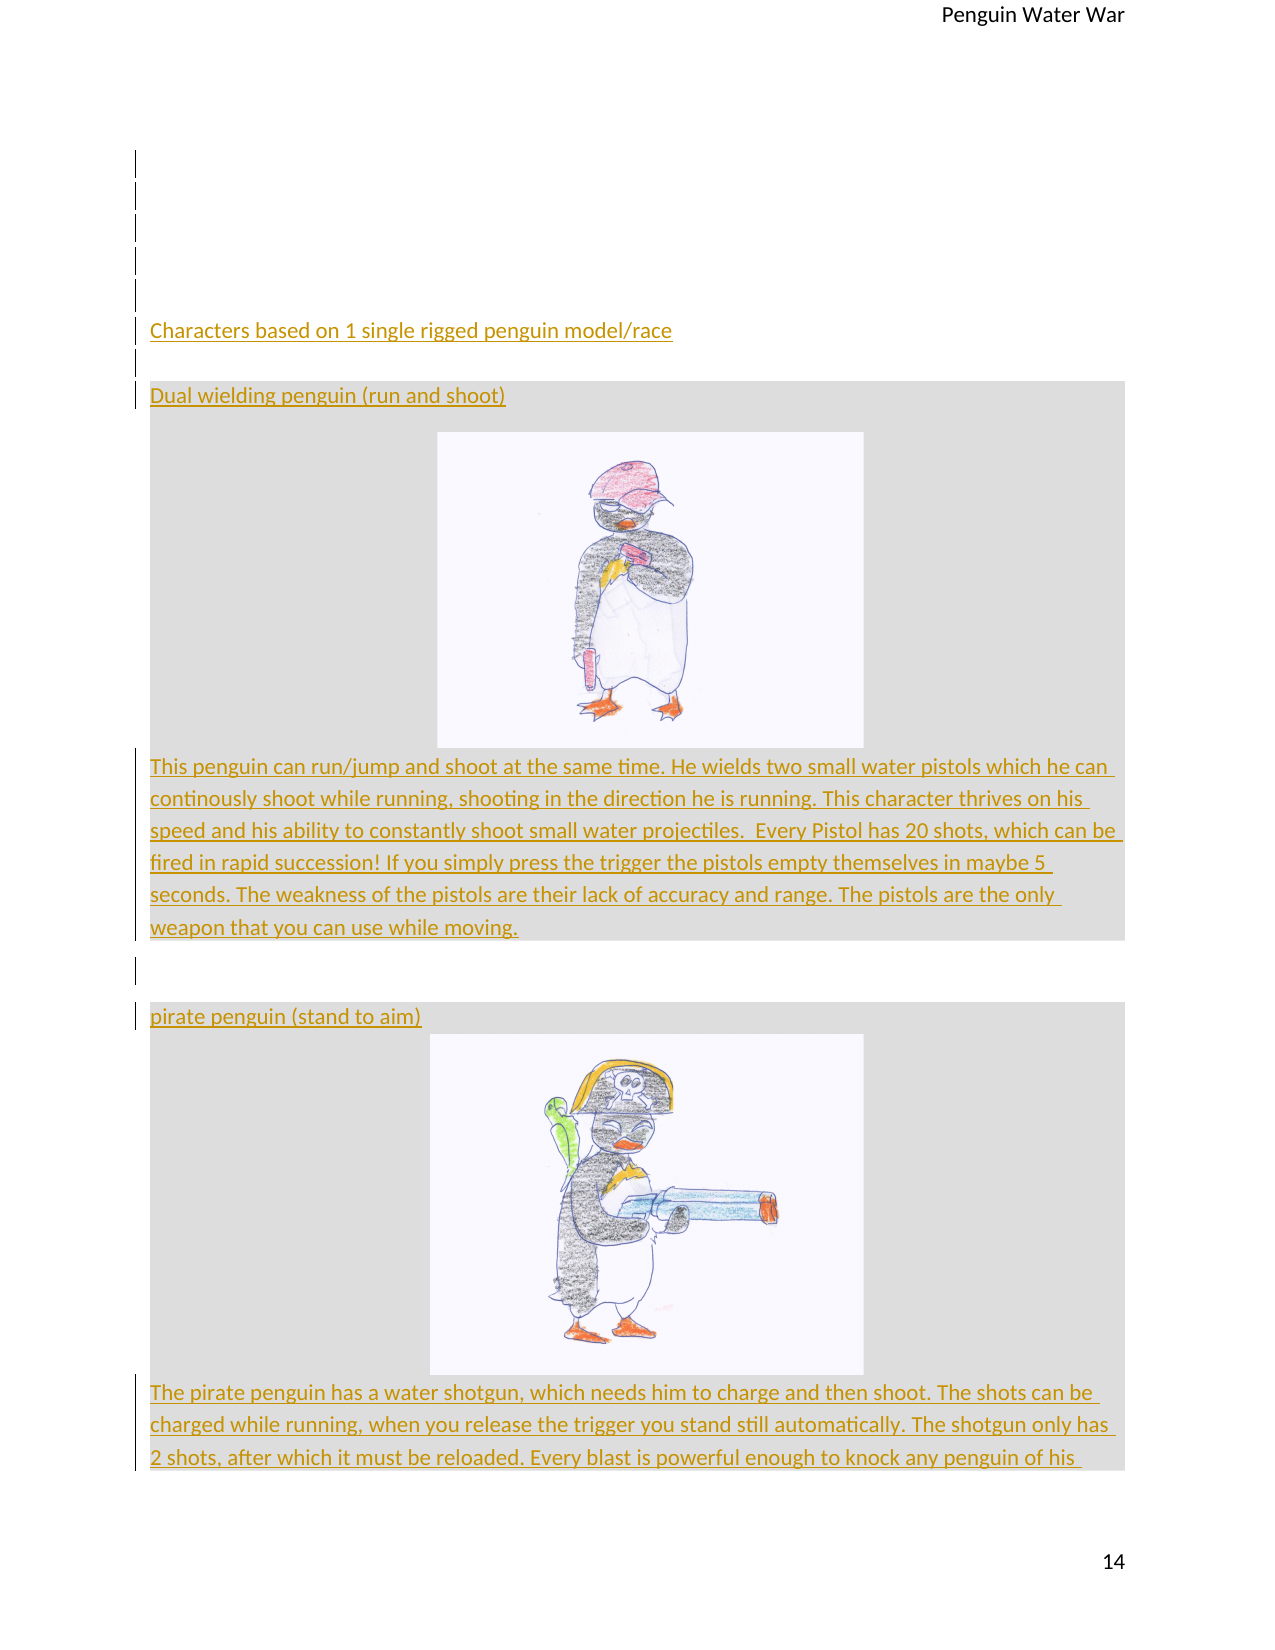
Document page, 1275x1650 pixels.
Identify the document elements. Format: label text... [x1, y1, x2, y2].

text pirate penguin (stand to aim) [150, 1002, 1125, 1030]
picture [437, 432, 864, 748]
text The pirate penguin has a water shotgun, which needs him to charge and then shoot. The shots can be charged while running, when you release the trigger you stand still automatically. The shotgun only has 2 shots, after which it must be reloaded. Every blast is powerful enough to knock any penguin of his [150, 1047, 1125, 1471]
text Characters based on 1 single rigged penguin model/race [150, 279, 1125, 312]
text This penguin can run/jump and shoot at the same time. He wields two small water pistols which he can continously shoot while running, shooting in the direction he is running. This character thrives on his speed and his ability to constantly shoot small water projectiles. Every Pistol has 20 shots, which can be fired in rapid succession! If you simply press the trigger the pistols empty themselves in maybe 5 seconds. The weakness of the pistols are their lack of accuracy and range. The pistols are the only weapon that you can use while moving. [150, 426, 1125, 941]
picture [430, 1034, 864, 1375]
text Dual wielding penguin (run and shoot) [150, 381, 1125, 409]
